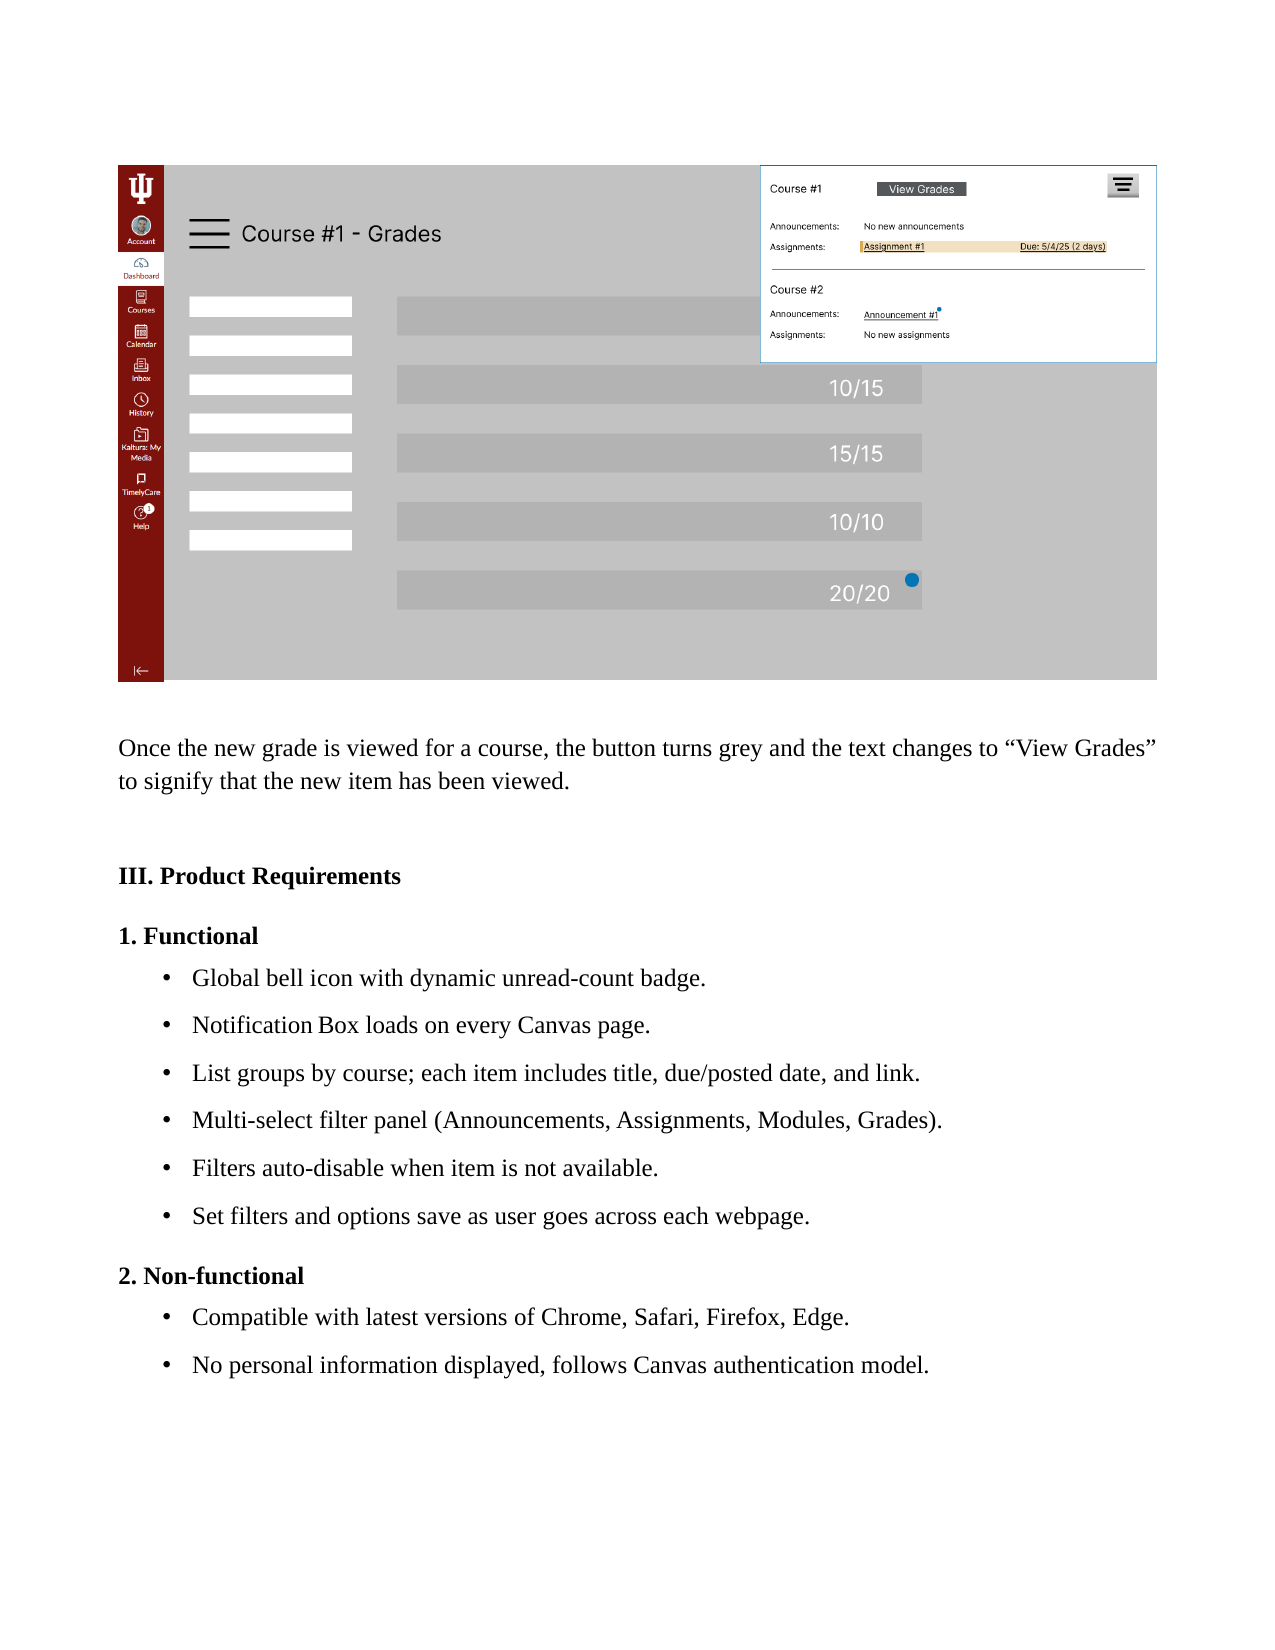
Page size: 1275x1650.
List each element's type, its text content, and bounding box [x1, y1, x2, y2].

subtitle 2. Non-functional [118, 1261, 1157, 1289]
list Set filters and options save as user goes across each webpage. [162, 1201, 1157, 1229]
subtitle 1. Functional [118, 921, 1157, 950]
list No personal information displayed, follows Canvas authentication model. [162, 1350, 1157, 1378]
text Once the new grade is viewed for a course, the button turns grey and the text changes to “View Grades” to signify that the new item has been viewed. [118, 733, 1157, 795]
text III. Product Requirements [118, 861, 1157, 890]
list Filters auto-disable when item is not available. [162, 1153, 1157, 1182]
list Compatible with latest versions of Chrome, Safari, Firefox, Edge. [162, 1302, 1157, 1331]
list Notification Box loads on every Canvas page. [162, 1010, 1157, 1039]
list List groups by course; each item includes title, due/posted date, and link. [162, 1058, 1157, 1087]
list Multi-select filter panel (Announcements, Assignments, Modules, Grades). [162, 1106, 1157, 1134]
picture [118, 165, 1157, 682]
list Global bell icon with dynamic unread-count badge. [162, 963, 1157, 991]
